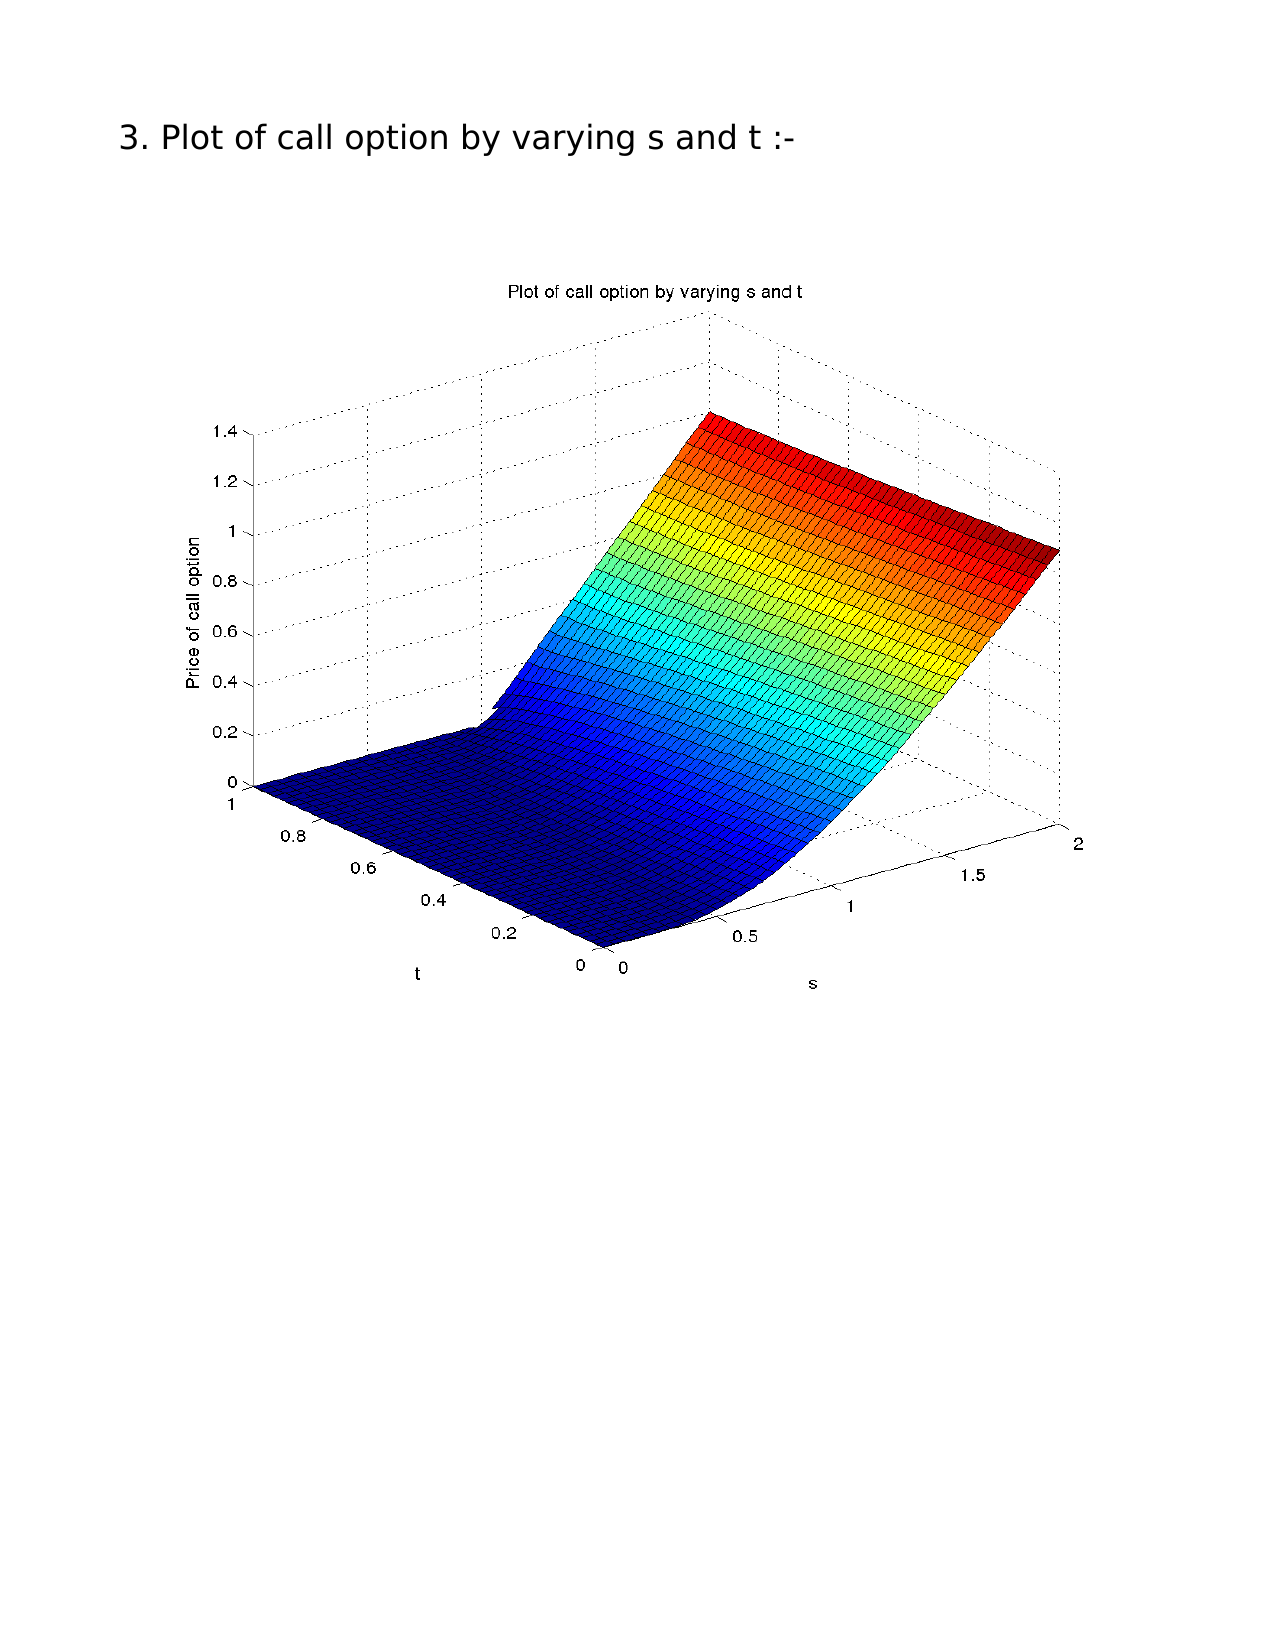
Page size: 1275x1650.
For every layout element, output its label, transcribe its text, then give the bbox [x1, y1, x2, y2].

picture [118, 253, 1157, 1033]
text 3. Plot of call option by varying s and t :- [118, 118, 1157, 157]
